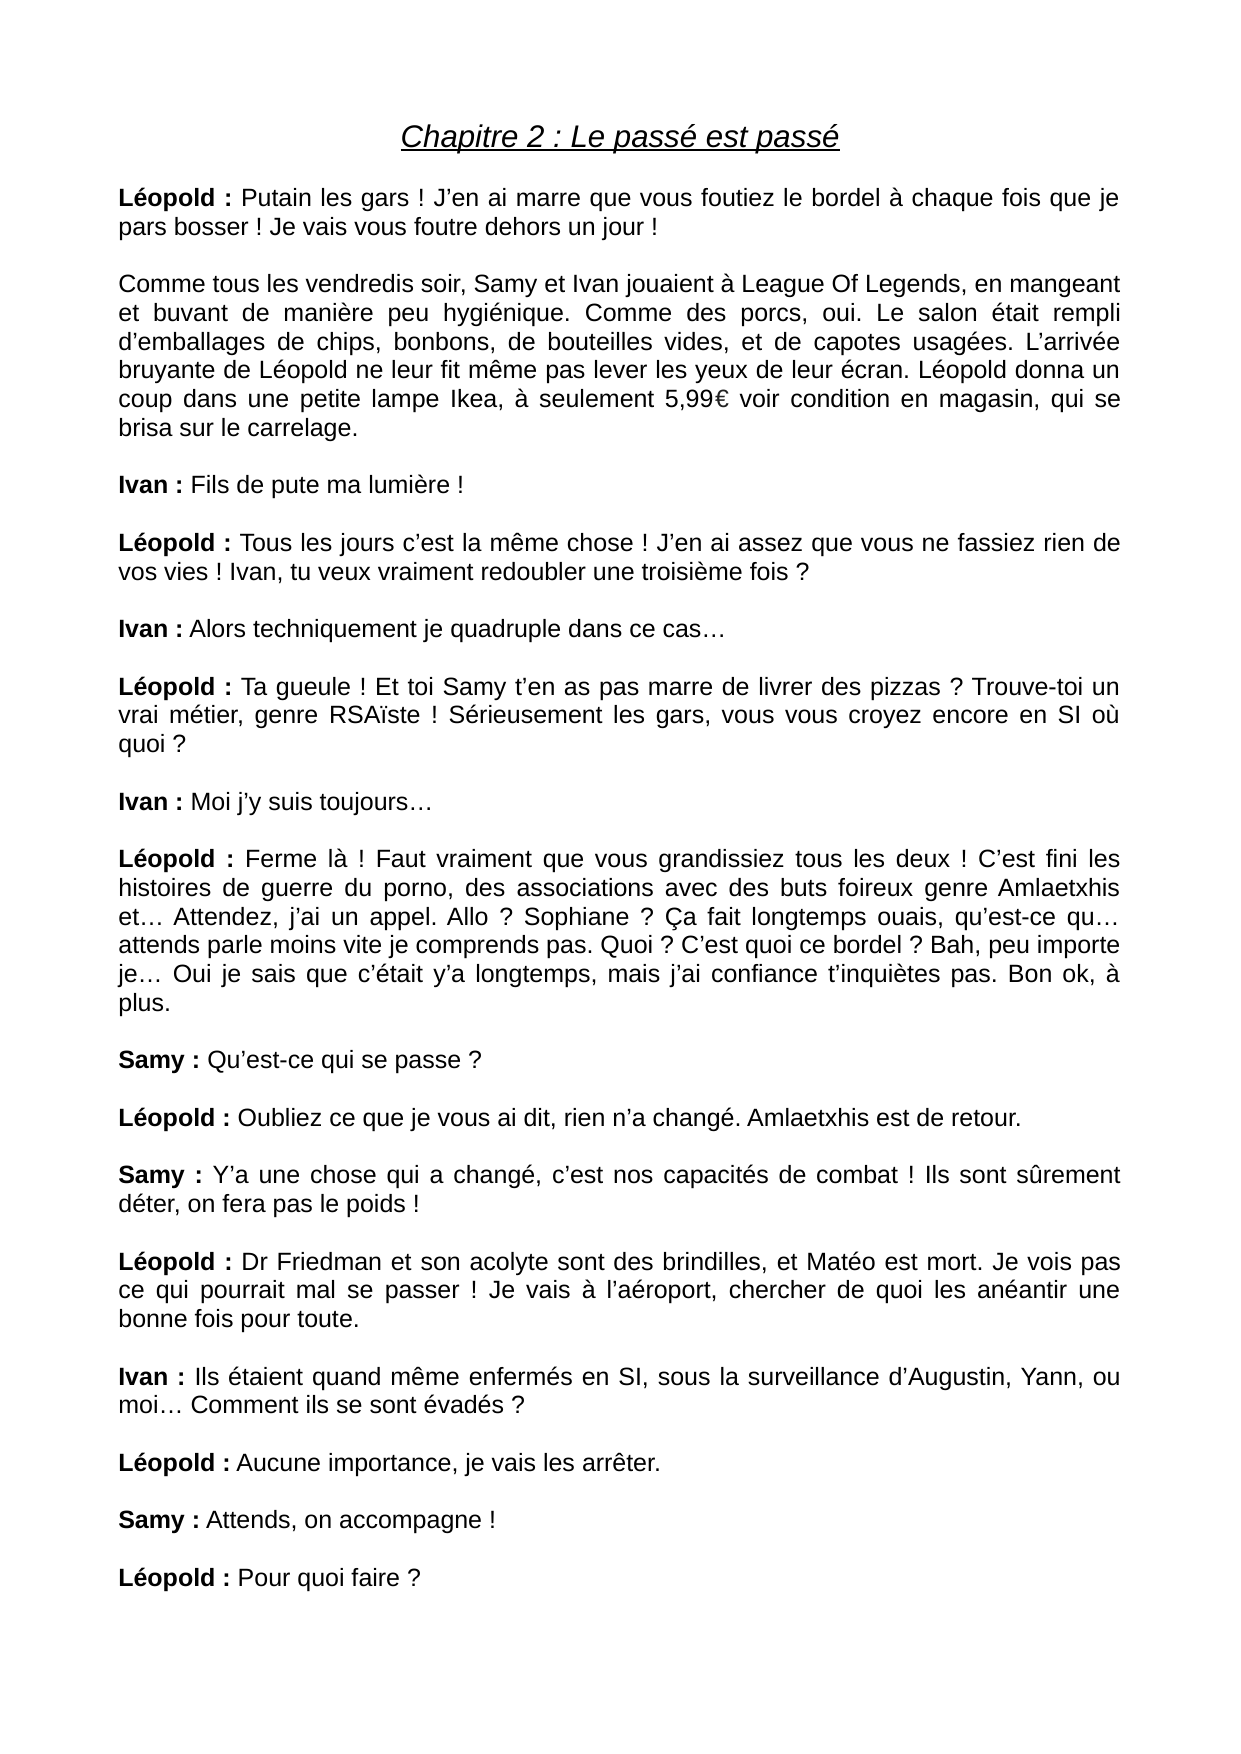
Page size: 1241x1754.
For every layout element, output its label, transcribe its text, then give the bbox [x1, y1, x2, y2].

text Ivan : Ils étaient quand même enfermés en SI, sous la surveillance d’Augustin, Yann, ou moi… Comment ils se sont évadés ? [118, 1362, 1122, 1419]
text Léopold : Putain les gars ! J’en ai marre que vous foutiez le bordel à chaque fois que je pars bosser ! Je vais vous foutre dehors un jour ! [118, 183, 1122, 240]
text Léopold : Ferme là ! Faut vraiment que vous grandissiez tous les deux ! C’est fini les histoires de guerre du porno, des associations avec des buts foireux genre Amlaetxhis et… Attendez, j’ai un appel. Allo ? Sophiane ? Ça fait longtemps ouais, qu’est-ce qu… attends parle moins vite je comprends pas. Quoi ? C’est quoi ce bordel ? Bah, peu importe je… Oui je sais que c’était y’a longtemps, mais j’ai confiance t’inquiètes pas. Bon ok, à plus. [118, 844, 1122, 1017]
text Ivan : Fils de pute ma lumière ! [118, 470, 1122, 499]
text Samy : Qu’est-ce qui se passe ? [118, 1045, 1122, 1074]
text Ivan : Alors techniquement je quadruple dans ce cas… [118, 614, 1122, 643]
text Léopold : Oubliez ce que je vous ai dit, rien n’a changé. Amlaetxhis est de retour. [118, 1103, 1122, 1132]
text Léopold : Aucune importance, je vais les arrêter. [118, 1448, 1122, 1477]
text Samy : Attends, on accompagne ! [118, 1505, 1122, 1534]
text Léopold : Dr Friedman et son acolyte sont des brindilles, et Matéo est mort. Je vois pas ce qui pourrait mal se passer ! Je vais à l’aéroport, chercher de quoi les anéantir une bonne fois pour toute. [118, 1247, 1122, 1333]
text Comme tous les vendredis soir, Samy et Ivan jouaient à League Of Legends, en mangeant et buvant de manière peu hygiénique. Comme des porcs, oui. Le salon était rempli d’emballages de chips, bonbons, de bouteilles vides, et de capotes usagées. L’arrivée bruyante de Léopold ne leur fit même pas lever les yeux de leur écran. Léopold donna un coup dans une petite lampe Ikea, à seulement 5,99€ voir condition en magasin, qui se brisa sur le carrelage. [118, 269, 1122, 442]
text Ivan : Moi j’y suis toujours… [118, 787, 1122, 815]
text Chapitre 2 : Le passé est passé [118, 118, 1122, 154]
text Samy : Y’a une chose qui a changé, c’est nos capacités de combat ! Ils sont sûrement déter, on fera pas le poids ! [118, 1160, 1122, 1218]
text Léopold : Ta gueule ! Et toi Samy t’en as pas marre de livrer des pizzas ? Trouve-toi un vrai métier, genre RSAïste ! Sérieusement les gars, vous vous croyez encore en SI où quoi ? [118, 672, 1122, 758]
text Léopold : Tous les jours c’est la même chose ! J’en ai assez que vous ne fassiez rien de vos vies ! Ivan, tu veux vraiment redoubler une troisième fois ? [118, 528, 1122, 585]
text Léopold : Pour quoi faire ? [118, 1563, 1122, 1592]
